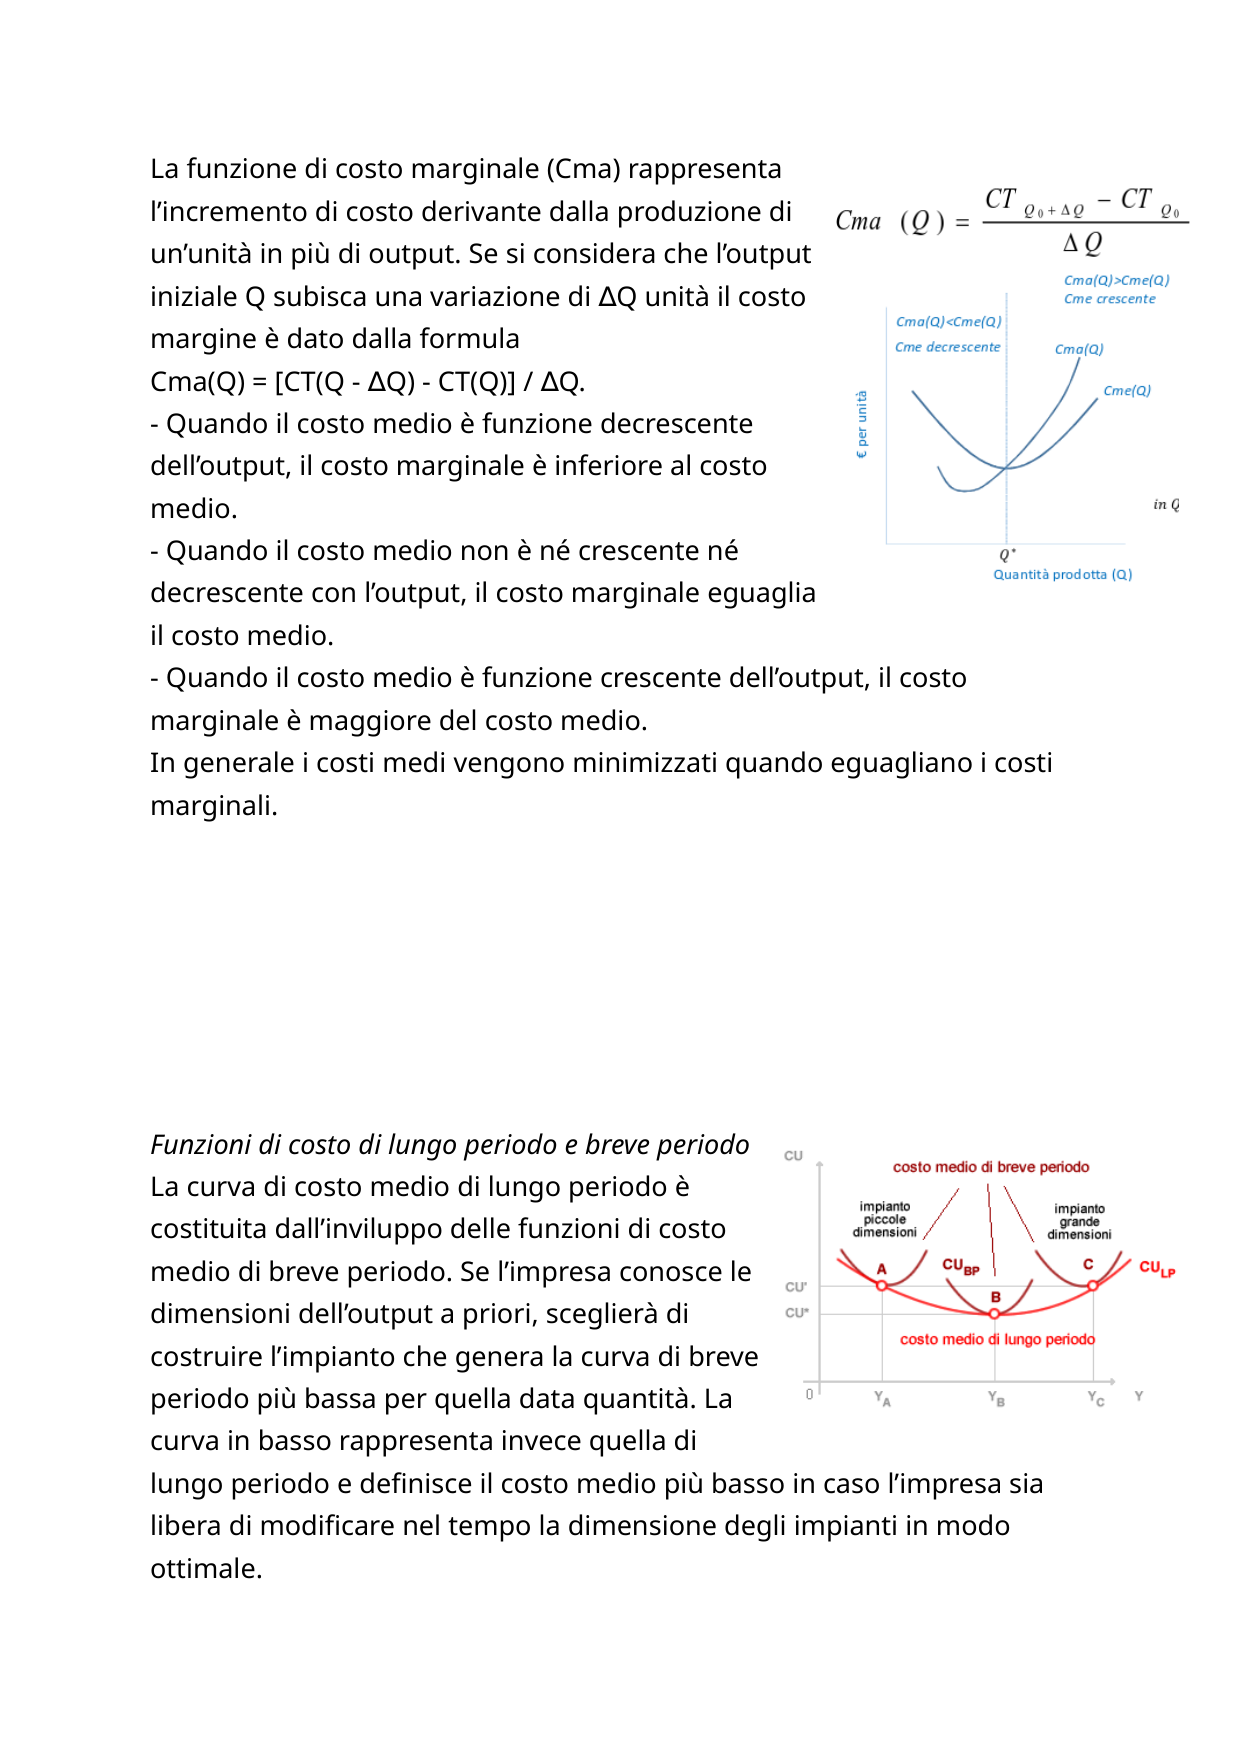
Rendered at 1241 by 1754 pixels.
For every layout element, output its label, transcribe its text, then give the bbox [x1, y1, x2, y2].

text La curva di costo medio di lungo periodo è costituita dall’inviluppo delle funzioni di costo medio di breve periodo. Se l’impresa conosce le dimensioni dell’output a priori, sceglierà di costruire l’impianto che genera la curva di breve periodo più bassa per quella data quantità. La curva in basso rappresenta invece quella di lungo periodo e definisce il costo medio più basso in caso l’impresa sia libera di modificare nel tempo la dimensione degli impianti in modo ottimale. [150, 1167, 1090, 1586]
text - Quando il costo medio è funzione decrescente dell’output, il costo marginale è inferiore al costo medio. [150, 404, 850, 526]
text In generale i costi medi vengono minimizzati quando eguagliano i costi marginali. [150, 743, 1090, 823]
text Cma(Q) = [CT(Q - ∆Q) - CT(Q)] / ∆Q. [150, 362, 850, 399]
picture [781, 1145, 1182, 1413]
picture [833, 184, 1196, 258]
text La funzione di costo marginale (Cma) rappresenta l’incremento di costo derivante dalla produzione di un’unità in più di output. Se si considera che l’output iniziale Q subisca una variazione di ∆Q unità il costo margine è dato dalla formula [150, 150, 1090, 356]
picture [850, 270, 1179, 586]
text Funzioni di costo di lungo periodo e breve periodo [150, 1125, 1090, 1162]
text - Quando il costo medio non è né crescente né decrescente con l’output, il costo marginale eguaglia il costo medio. [150, 532, 1090, 653]
text - Quando il costo medio è funzione crescente dell’output, il costo marginale è maggiore del costo medio. [150, 659, 1090, 738]
